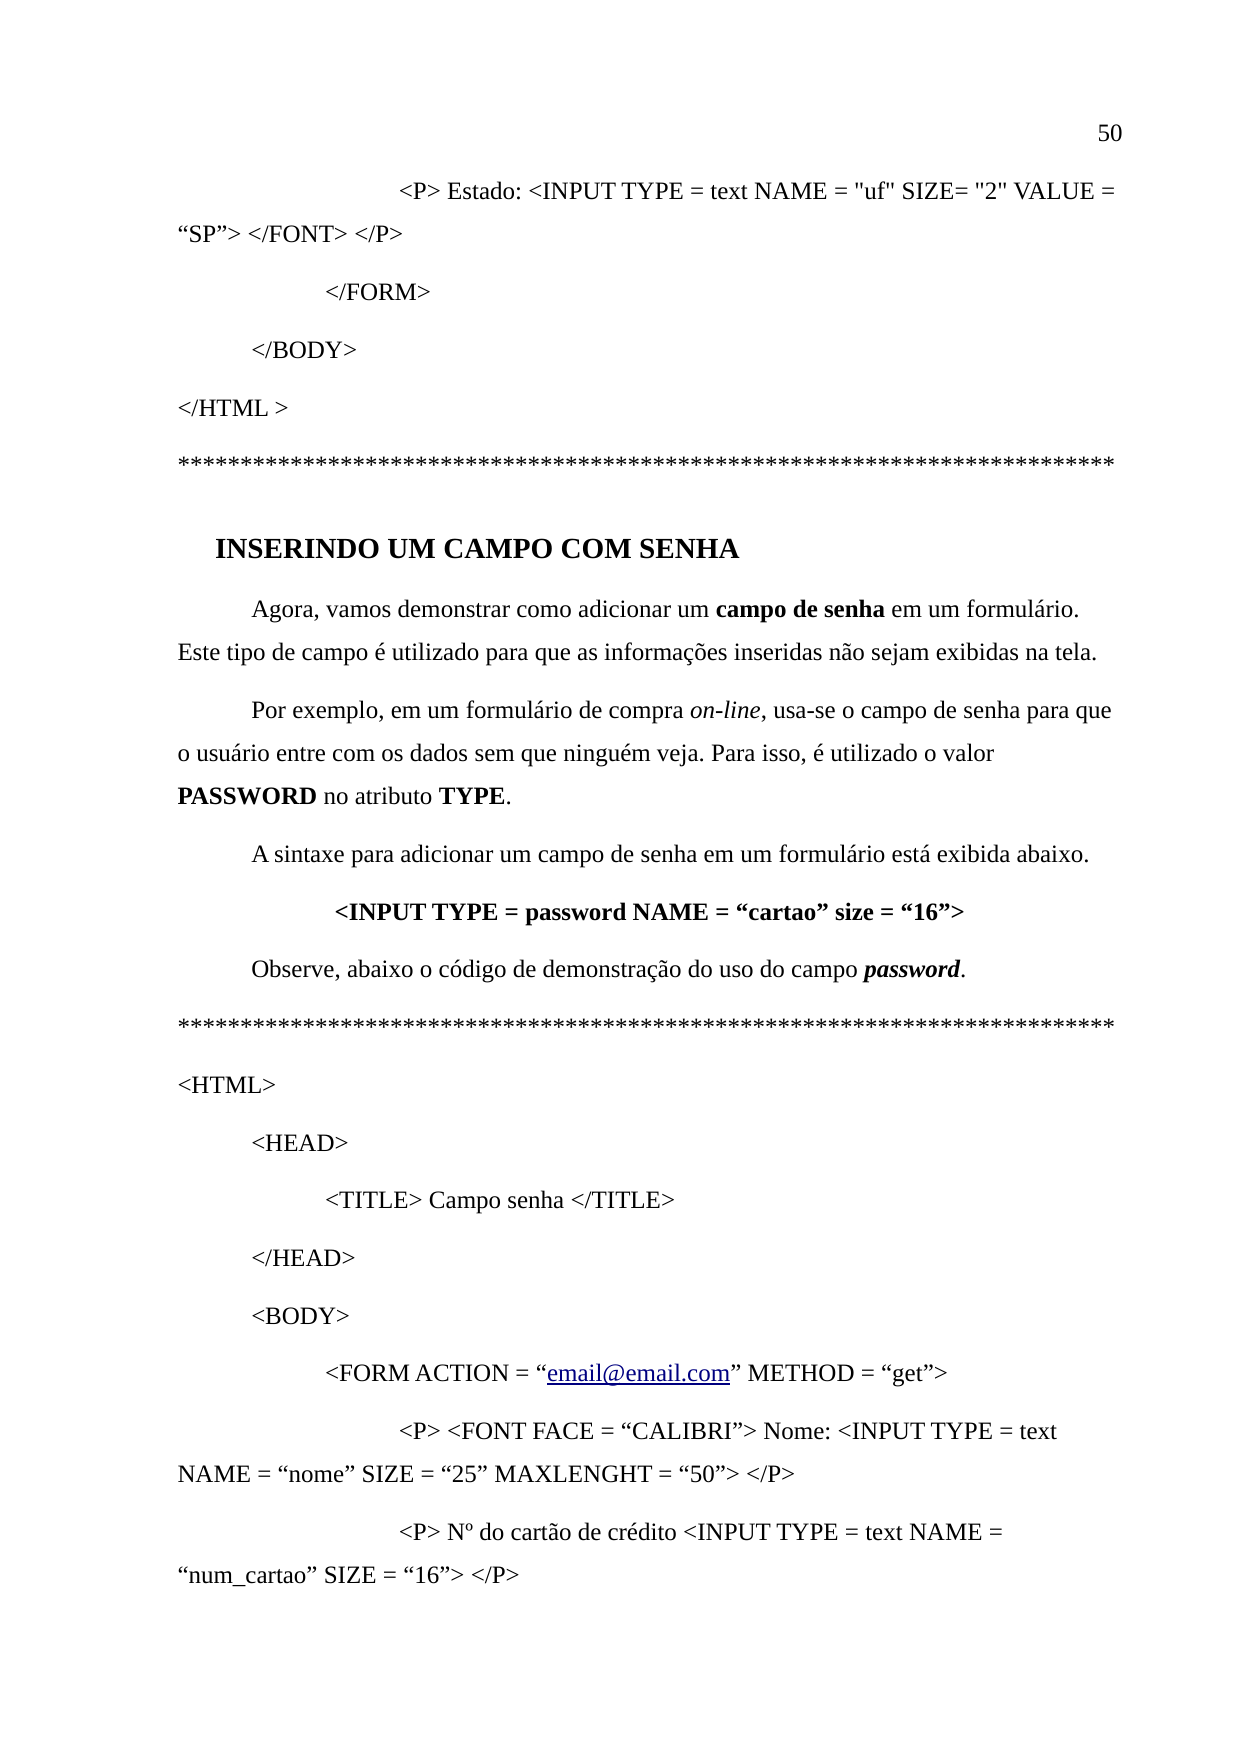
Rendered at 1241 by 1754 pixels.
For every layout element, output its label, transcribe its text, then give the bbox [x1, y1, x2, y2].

text </BODY> [177, 335, 1122, 364]
text Agora, vamos demonstrar como adicionar um campo de senha em um formulário. Este tipo de campo é utilizado para que as informações inseridas não sejam exibidas na tela. [177, 594, 1122, 666]
text </FORM> [177, 277, 1122, 306]
text Por exemplo, em um formulário de compra on-line, usa-se o campo de senha para que o usuário entre com os dados sem que ninguém veja. Para isso, é utilizado o valor PASSWORD no atributo TYPE. [177, 695, 1122, 810]
text </HTML > [177, 393, 1122, 421]
text <BODY> [177, 1301, 1122, 1329]
text <P> <FONT FACE = “CALIBRI”> Nome: <INPUT TYPE = text NAME = “nome” SIZE = “25” MAXLENGHT = “50”> </P> [177, 1416, 1122, 1488]
text <TITLE> Campo senha </TITLE> [177, 1185, 1122, 1214]
text *************************************************************************** [177, 450, 1122, 479]
text A sintaxe para adicionar um campo de senha em um formulário está exibida abaixo. [177, 839, 1122, 868]
text *************************************************************************** [177, 1012, 1122, 1041]
text <HTML> [177, 1070, 1122, 1099]
text Observe, abaixo o código de demonstração do uso do campo password. [177, 954, 1122, 983]
text <P> Nº do cartão de crédito <INPUT TYPE = text NAME = “num_cartao” SIZE = “16”> </P> [177, 1517, 1122, 1589]
text <INPUT TYPE = password NAME = “cartao” size = “16”> [177, 897, 1122, 926]
text <P> Estado: <INPUT TYPE = text NAME = "uf" SIZE= "2" VALUE = “SP”> </FONT> </P> [177, 176, 1122, 248]
text <HEAD> [177, 1128, 1122, 1156]
text </HEAD> [177, 1243, 1122, 1272]
text <FORM ACTION = “email@email.com” METHOD = “get”> [177, 1358, 1122, 1387]
subtitle Inserindo um campo com senha [215, 532, 1122, 565]
